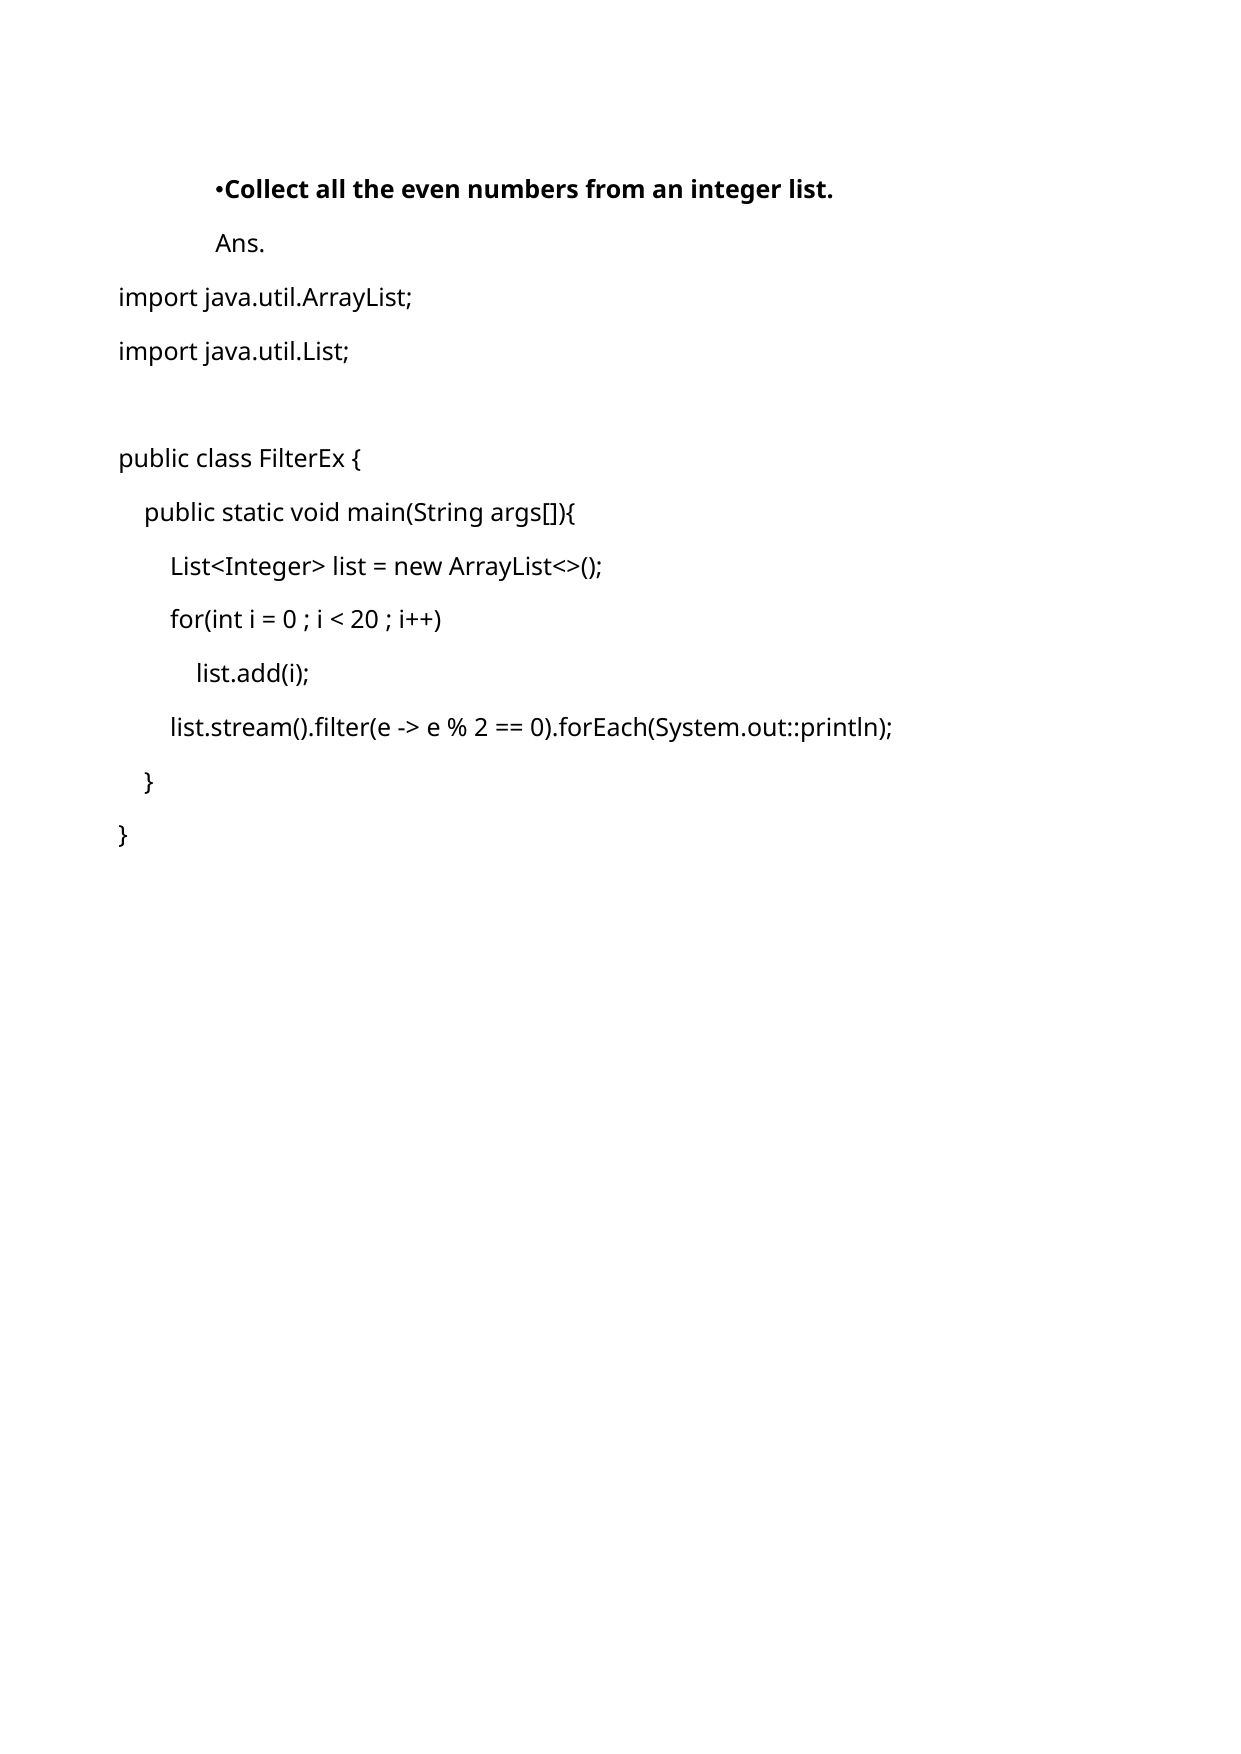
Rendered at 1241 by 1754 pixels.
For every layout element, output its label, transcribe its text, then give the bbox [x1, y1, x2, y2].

text list.stream().filter(e -> e % 2 == 0).forEach(System.out::println); [118, 709, 1122, 743]
text import java.util.List; [118, 333, 1122, 367]
text } [118, 817, 1122, 851]
list Ans. [142, 226, 1122, 260]
text public class FilterEx { [118, 441, 1122, 475]
text public static void main(String args[]){ [118, 494, 1122, 528]
list Collect all the even numbers from an integer list. [142, 172, 1122, 206]
text list.add(i); [118, 656, 1122, 690]
text List<Integer> list = new ArrayList<>(); [118, 548, 1122, 582]
text } [118, 763, 1122, 797]
text for(int i = 0 ; i < 20 ; i++) [118, 602, 1122, 636]
text import java.util.ArrayList; [118, 279, 1122, 313]
